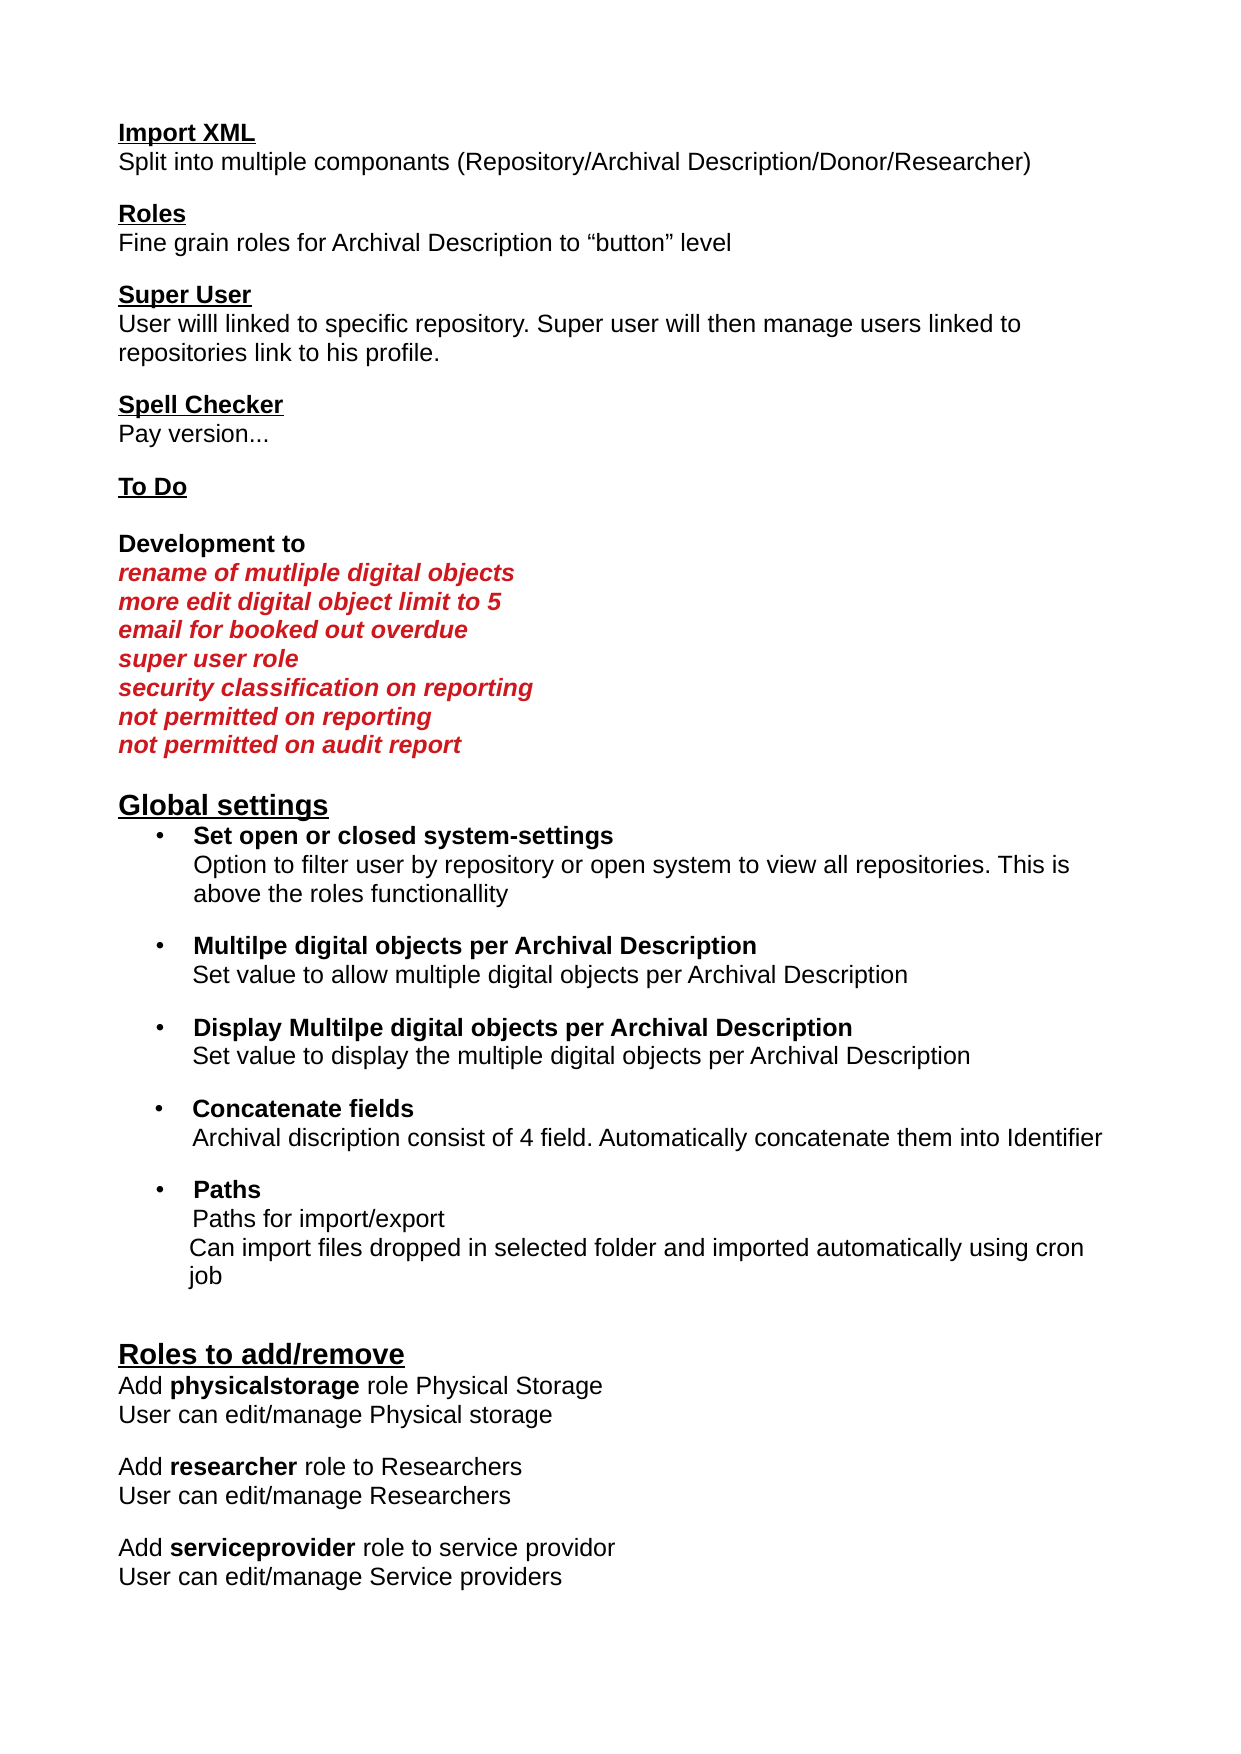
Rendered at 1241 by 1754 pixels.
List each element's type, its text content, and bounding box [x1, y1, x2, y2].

text not permitted on reporting [118, 701, 1122, 730]
text Set value to allow multiple digital objects per Archival Description [118, 960, 1122, 989]
text security classification on reporting [118, 673, 1122, 701]
text Spell Checker [118, 390, 1122, 419]
text Pay version... [118, 419, 1122, 448]
list Concatenate fields [154, 1094, 1122, 1123]
text Archival discription consist of 4 field. Automatically concatenate them into Identifier [118, 1123, 1122, 1151]
text not permitted on audit report [118, 730, 1122, 759]
text User can edit/manage Physical storage [118, 1400, 1122, 1428]
text Import XML [118, 118, 1122, 147]
text email for booked out overdue [118, 615, 1122, 644]
text Global settings [118, 788, 1122, 821]
list Option to filter user by repository or open system to view all repositories. This is above the roles functionallity [156, 850, 1122, 908]
text Add physicalstorage role Physical Storage [118, 1371, 1122, 1400]
text Super User [118, 280, 1122, 309]
text Development to [118, 529, 1122, 558]
text super user role [118, 644, 1122, 673]
list Multilpe digital objects per Archival Description [156, 931, 1122, 960]
text Paths for import/export [118, 1204, 1122, 1233]
text rename of mutliple digital objects [118, 558, 1122, 586]
text Add researcher role to Researchers [118, 1452, 1122, 1481]
text more edit digital object limit to 5 [118, 586, 1122, 615]
text User willl linked to specific repository. Super user will then manage users linked to repositories link to his profile. [118, 309, 1122, 367]
text User can edit/manage Service providers [118, 1562, 1122, 1591]
list Set open or closed system-settings [156, 821, 1122, 850]
text Roles [118, 199, 1122, 228]
text Split into multiple componants (Repository/Archival Description/Donor/Researcher) [118, 147, 1122, 176]
text Add serviceprovider role to service providor [118, 1533, 1122, 1562]
text Set value to display the multiple digital objects per Archival Description [118, 1041, 1122, 1070]
text Roles to add/remove [118, 1337, 1122, 1371]
text To Do [118, 471, 1122, 500]
list Display Multilpe digital objects per Archival Description [156, 1012, 1122, 1041]
text User can edit/manage Researchers [118, 1481, 1122, 1509]
list Paths [156, 1175, 1122, 1204]
text Can import files dropped in selected folder and imported automatically using cron job [189, 1233, 1122, 1290]
text Fine grain roles for Archival Description to “button” level [118, 228, 1122, 257]
